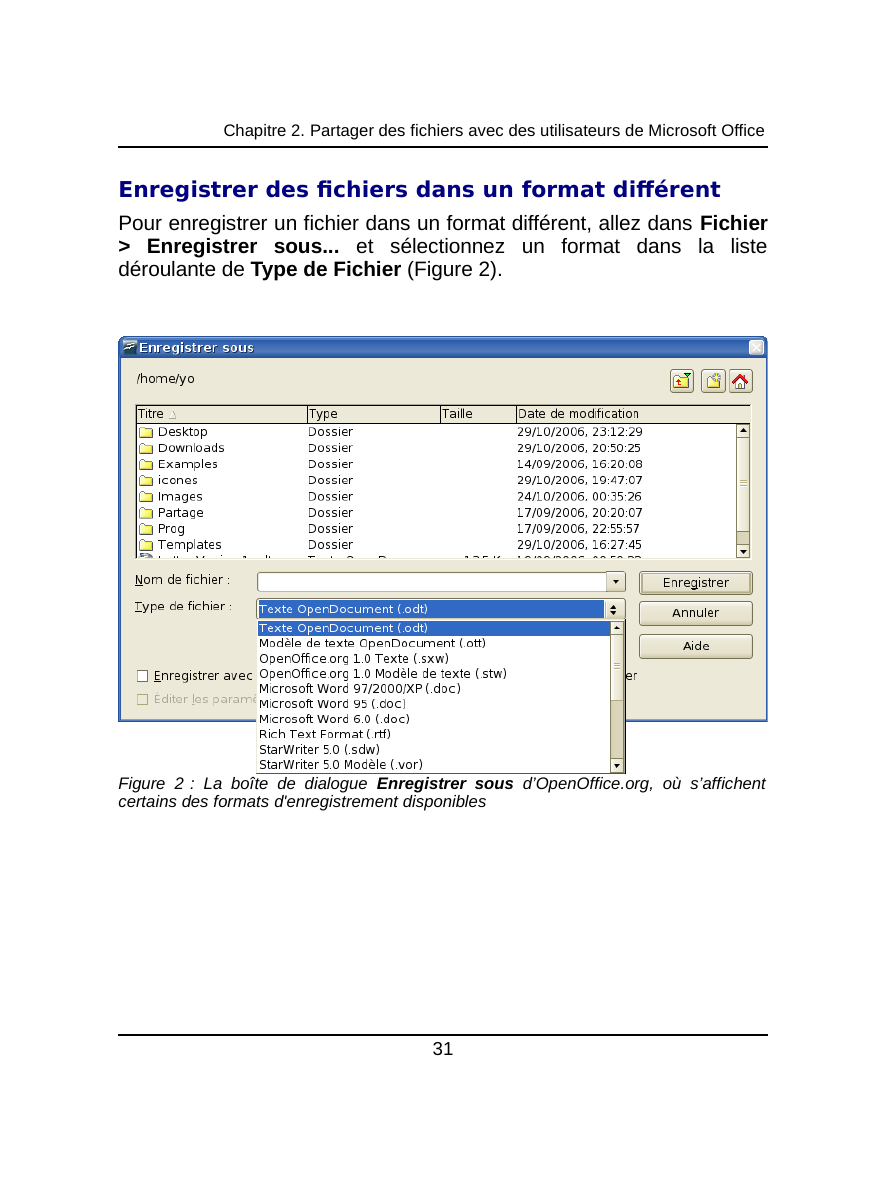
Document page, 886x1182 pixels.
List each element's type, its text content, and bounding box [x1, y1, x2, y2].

text Pour enregistrer un fichier dans un format différent, allez dans Fichier > Enregistrer sous... et sélectionnez un format dans la liste déroulante de Type de Fichier (Figure 2). [118, 212, 768, 281]
picture [118, 336, 768, 774]
text Figure 2 : La boîte de dialogue Enregistrer sous d’OpenOffice.org, où s’affichent certains des formats d'enregistrement disponibles [118, 774, 768, 811]
subtitle Enregistrer des fichiers dans un format différent [118, 177, 768, 203]
